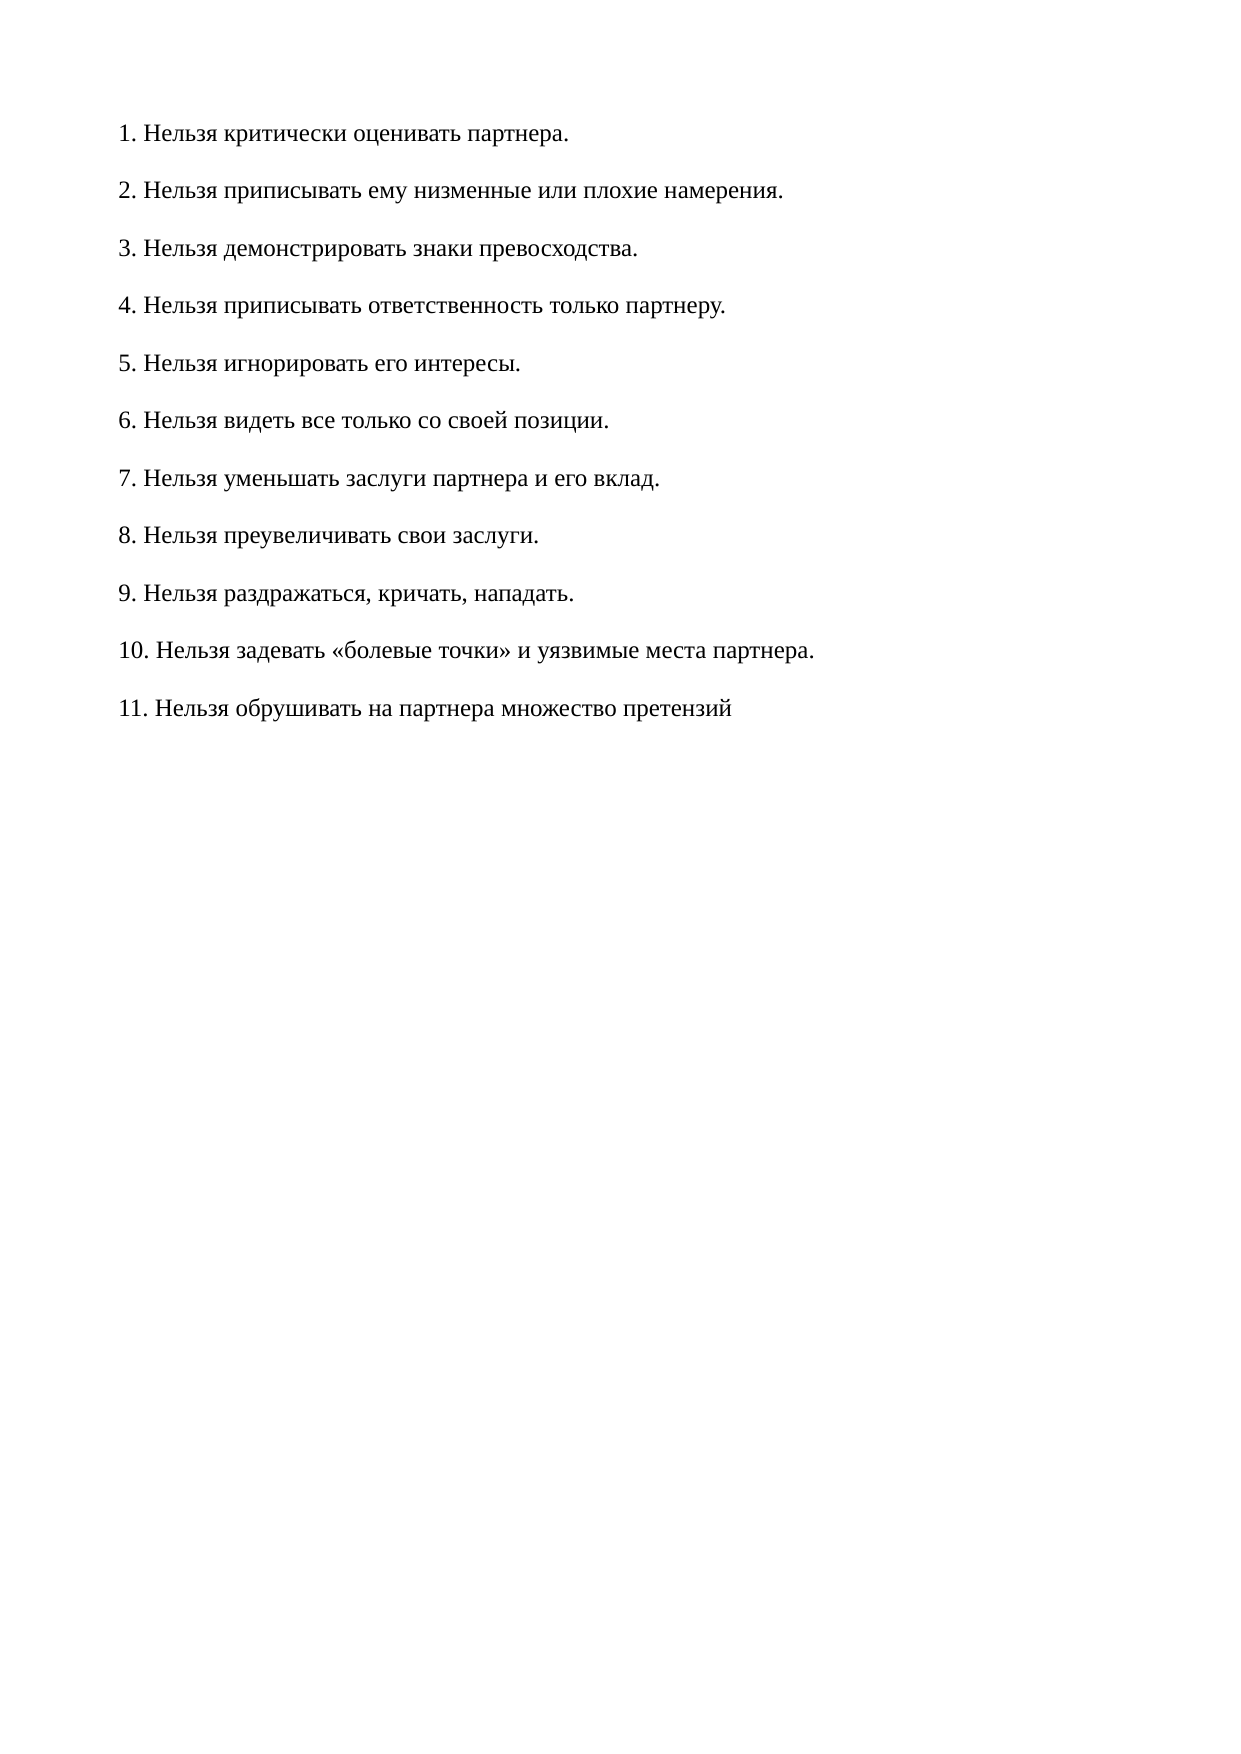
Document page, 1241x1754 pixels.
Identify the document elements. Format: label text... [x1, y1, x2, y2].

text 8. Нельзя преувеличивать свои заслуги. [118, 521, 1122, 549]
text 9. Нельзя раздражаться, кричать, нападать. [118, 578, 1122, 607]
text 3. Нельзя демонстрировать знаки превосходства. [118, 233, 1122, 262]
text 10. Нельзя задевать «болевые точки» и уязвимые места партнера. [118, 636, 1122, 664]
text 11. Нельзя обрушивать на партнера множество претензий [118, 693, 1122, 722]
text 6. Нельзя видеть все только со своей позиции. [118, 406, 1122, 434]
text 7. Нельзя уменьшать заслуги партнера и его вклад. [118, 463, 1122, 492]
text 2. Нельзя приписывать ему низменные или плохие намерения. [118, 176, 1122, 204]
text 5. Нельзя игнорировать его интересы. [118, 348, 1122, 377]
text 1. Нельзя критически оценивать партнера. [118, 118, 1122, 147]
text 4. Нельзя приписывать ответственность только партнеру. [118, 291, 1122, 319]
